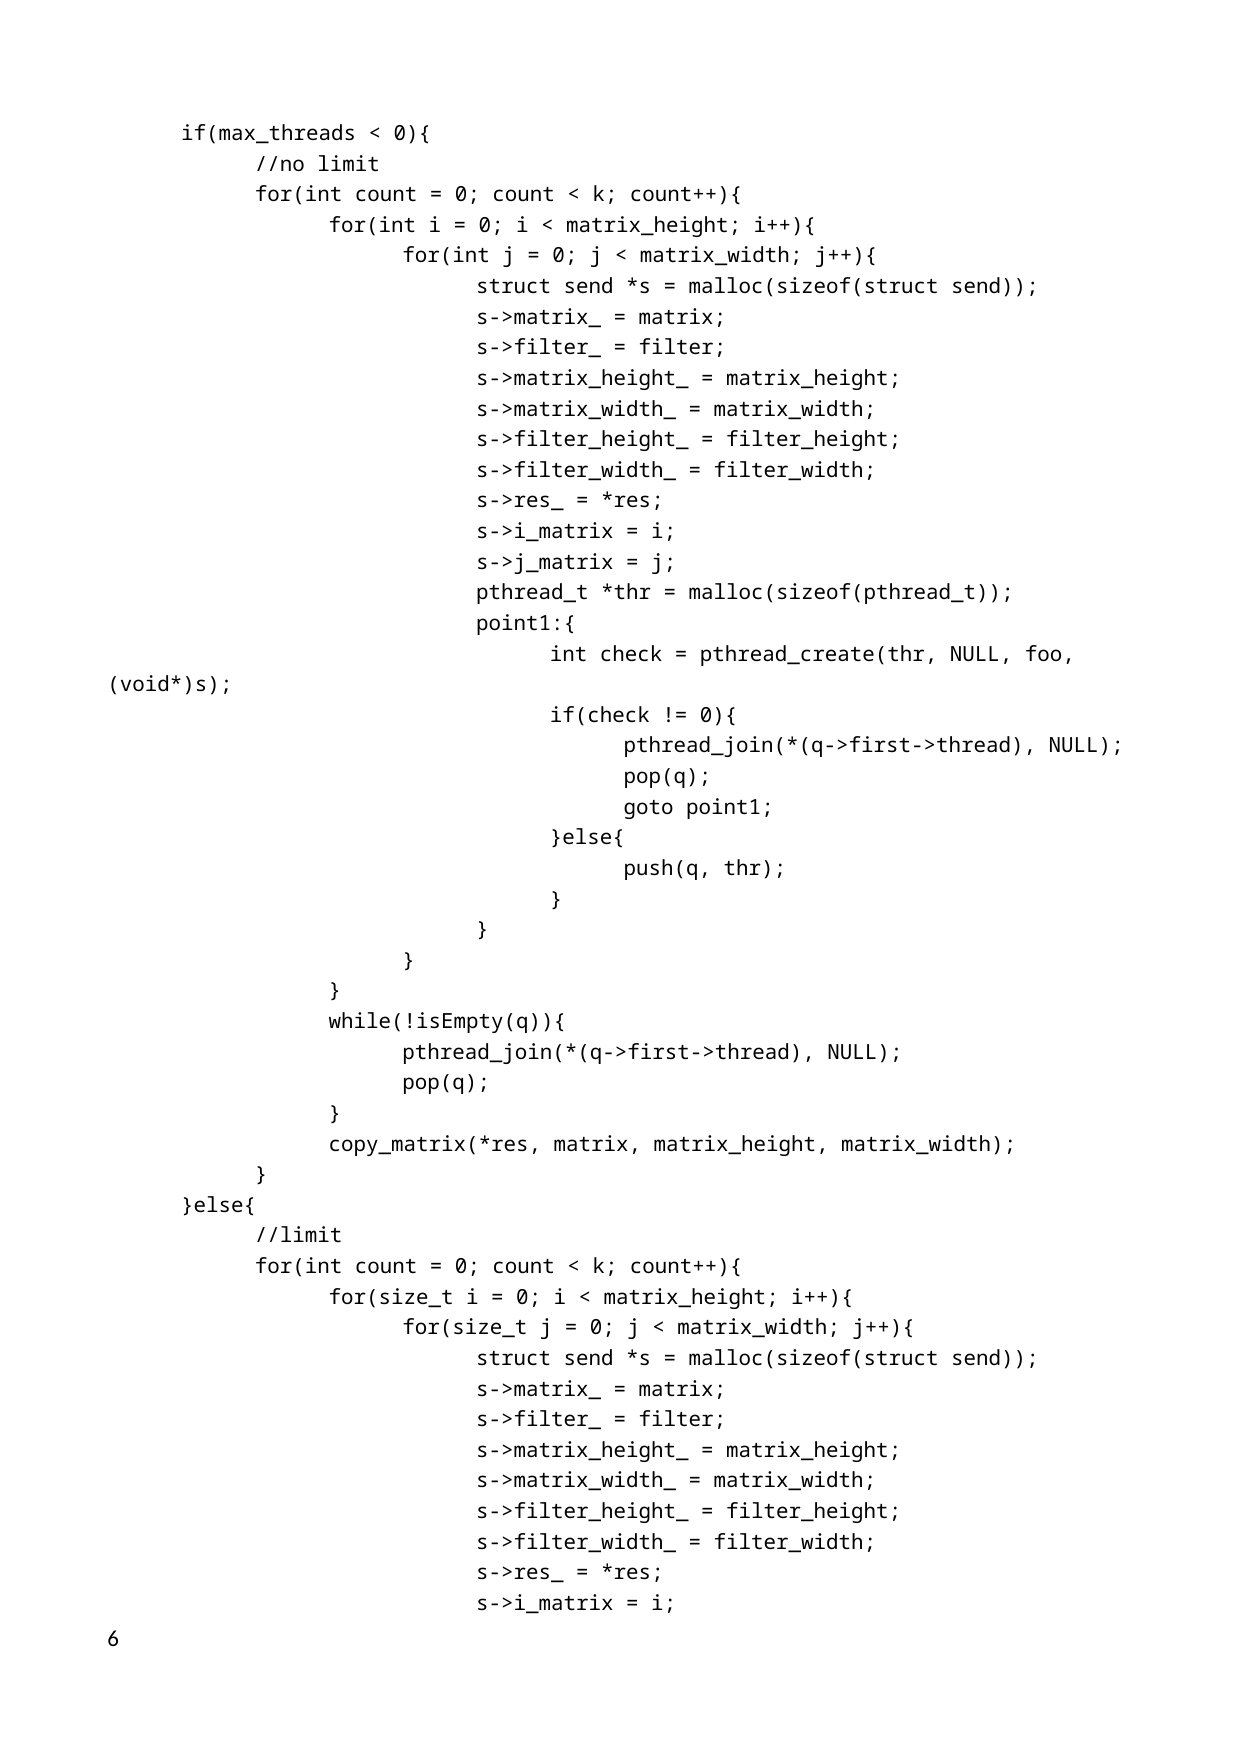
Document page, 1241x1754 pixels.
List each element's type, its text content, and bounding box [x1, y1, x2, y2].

text struct send *s = malloc(sizeof(struct send)); [107, 1343, 1153, 1372]
text s->matrix_height_ = matrix_height; [107, 363, 1153, 392]
text s->res_ = *res; [107, 486, 1153, 514]
text for(int count = 0; count < k; count++){ [107, 1251, 1153, 1280]
text pop(q); [107, 761, 1153, 790]
text s->filter_ = filter; [107, 332, 1153, 361]
text pthread_t *thr = malloc(sizeof(pthread_t)); [107, 577, 1153, 606]
text } [107, 914, 1153, 943]
text s->i_matrix = i; [107, 1588, 1153, 1617]
text copy_matrix(*res, matrix, matrix_height, matrix_width); [107, 1129, 1153, 1157]
text pop(q); [107, 1067, 1153, 1096]
text } [107, 1098, 1153, 1127]
text for(size_t i = 0; i < matrix_height; i++){ [107, 1282, 1153, 1310]
text s->filter_height_ = filter_height; [107, 1496, 1153, 1525]
text s->matrix_ = matrix; [107, 302, 1153, 330]
text s->i_matrix = i; [107, 516, 1153, 545]
text } [107, 1159, 1153, 1188]
text s->filter_width_ = filter_width; [107, 455, 1153, 483]
text //limit [107, 1221, 1153, 1249]
text s->matrix_width_ = matrix_width; [107, 394, 1153, 422]
text }else{ [107, 822, 1153, 851]
text //no limit [107, 149, 1153, 177]
text } [107, 976, 1153, 1004]
text if(max_threads < 0){ [107, 118, 1153, 147]
text s->filter_height_ = filter_height; [107, 424, 1153, 453]
text int check = pthread_create(thr, NULL, foo, (void*)s); [107, 639, 1153, 698]
text s->res_ = *res; [107, 1557, 1153, 1586]
text point1:{ [107, 608, 1153, 637]
text for(size_t j = 0; j < matrix_width; j++){ [107, 1312, 1153, 1341]
text pthread_join(*(q->first->thread), NULL); [107, 731, 1153, 759]
text s->j_matrix = j; [107, 547, 1153, 575]
text push(q, thr); [107, 853, 1153, 882]
text if(check != 0){ [107, 700, 1153, 728]
text s->matrix_height_ = matrix_height; [107, 1435, 1153, 1463]
text s->matrix_width_ = matrix_width; [107, 1466, 1153, 1494]
text pthread_join(*(q->first->thread), NULL); [107, 1037, 1153, 1065]
text }else{ [107, 1190, 1153, 1218]
text s->matrix_ = matrix; [107, 1374, 1153, 1402]
text for(int i = 0; i < matrix_height; i++){ [107, 210, 1153, 238]
text s->filter_ = filter; [107, 1404, 1153, 1433]
text s->filter_width_ = filter_width; [107, 1527, 1153, 1555]
text for(int j = 0; j < matrix_width; j++){ [107, 241, 1153, 269]
text for(int count = 0; count < k; count++){ [107, 179, 1153, 208]
text goto point1; [107, 792, 1153, 820]
text } [107, 884, 1153, 912]
text while(!isEmpty(q)){ [107, 1006, 1153, 1035]
text } [107, 945, 1153, 973]
text struct send *s = malloc(sizeof(struct send)); [107, 271, 1153, 300]
